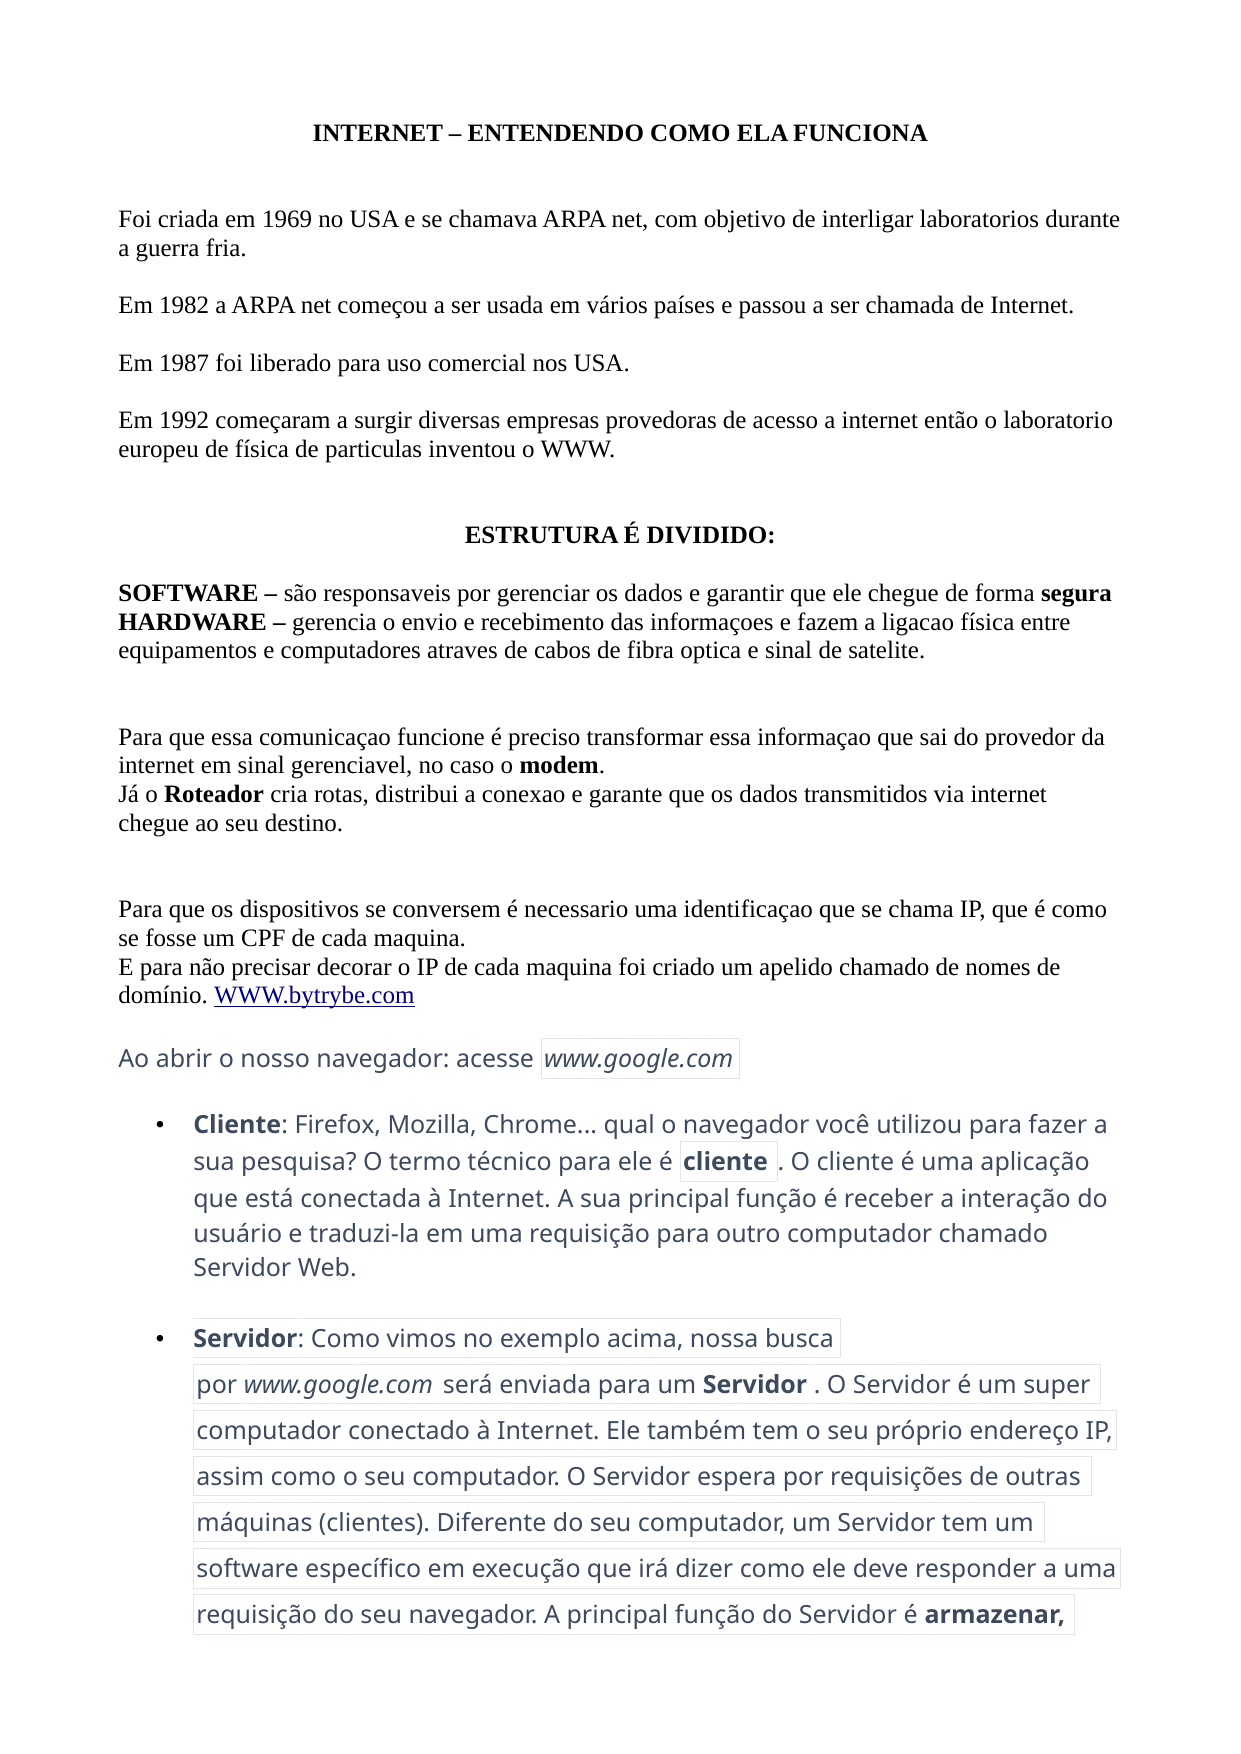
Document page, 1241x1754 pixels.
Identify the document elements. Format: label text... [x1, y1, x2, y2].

text SOFTWARE – são responsaveis por gerenciar os dados e garantir que ele chegue de forma segura [118, 578, 1122, 607]
text Já o Roteador cria rotas, distribui a conexao e garante que os dados transmitidos via internet chegue ao seu destino. [118, 779, 1122, 837]
list Cliente: Firefox, Mozilla, Chrome... qual o navegador você utilizou para fazer a sua pesquisa? O termo técnico para ele é cliente . O cliente é uma aplicação que está conectada à Internet. A sua principal função é receber a interação do usuário e traduzi-la em uma requisição para outro computador chamado Servidor Web. [156, 1107, 1122, 1283]
text Em 1982 a ARPA net começou a ser usada em vários países e passou a ser chamada de Internet. [118, 291, 1122, 319]
list Servidor: Como vimos no exemplo acima, nossa busca por www.google.com será enviada para um Servidor . O Servidor é um super computador conectado à Internet. Ele também tem o seu próprio endereço IP, assim como o seu computador. O Servidor espera por requisições de outras máquinas (clientes). Diferente do seu computador, um Servidor tem um software específico em execução que irá dizer como ele deve responder a uma requisição do seu navegador. A principal função do Servidor é armazenar, [156, 1317, 1122, 1634]
text ESTRUTURA É DIVIDIDO: [118, 521, 1122, 549]
text Em 1987 foi liberado para uso comercial nos USA. [118, 348, 1122, 377]
text Ao abrir o nosso navegador: acesse [118, 1038, 541, 1078]
text [740, 1038, 1122, 1078]
text www.google.com [542, 1039, 739, 1078]
text Em 1992 começaram a surgir diversas empresas provedoras de acesso a internet então o laboratorio europeu de física de particulas inventou o WWW. [118, 406, 1122, 463]
text HARDWARE – gerencia o envio e recebimento das informaçoes e fazem a ligacao física entre equipamentos e computadores atraves de cabos de fibra optica e sinal de satelite. [118, 607, 1122, 664]
text INTERNET – ENTENDENDO COMO ELA FUNCIONA [118, 118, 1122, 147]
text Para que essa comunicaçao funcione é preciso transformar essa informaçao que sai do provedor da internet em sinal gerenciavel, no caso o modem. [118, 722, 1122, 779]
text Para que os dispositivos se conversem é necessario uma identificaçao que se chama IP, que é como se fosse um CPF de cada maquina. [118, 894, 1122, 952]
text Foi criada em 1969 no USA e se chamava ARPA net, com objetivo de interligar laboratorios durante a guerra fria. [118, 204, 1122, 262]
text E para não precisar decorar o IP de cada maquina foi criado um apelido chamado de nomes de domínio. WWW.bytrybe.com [118, 952, 1122, 1009]
